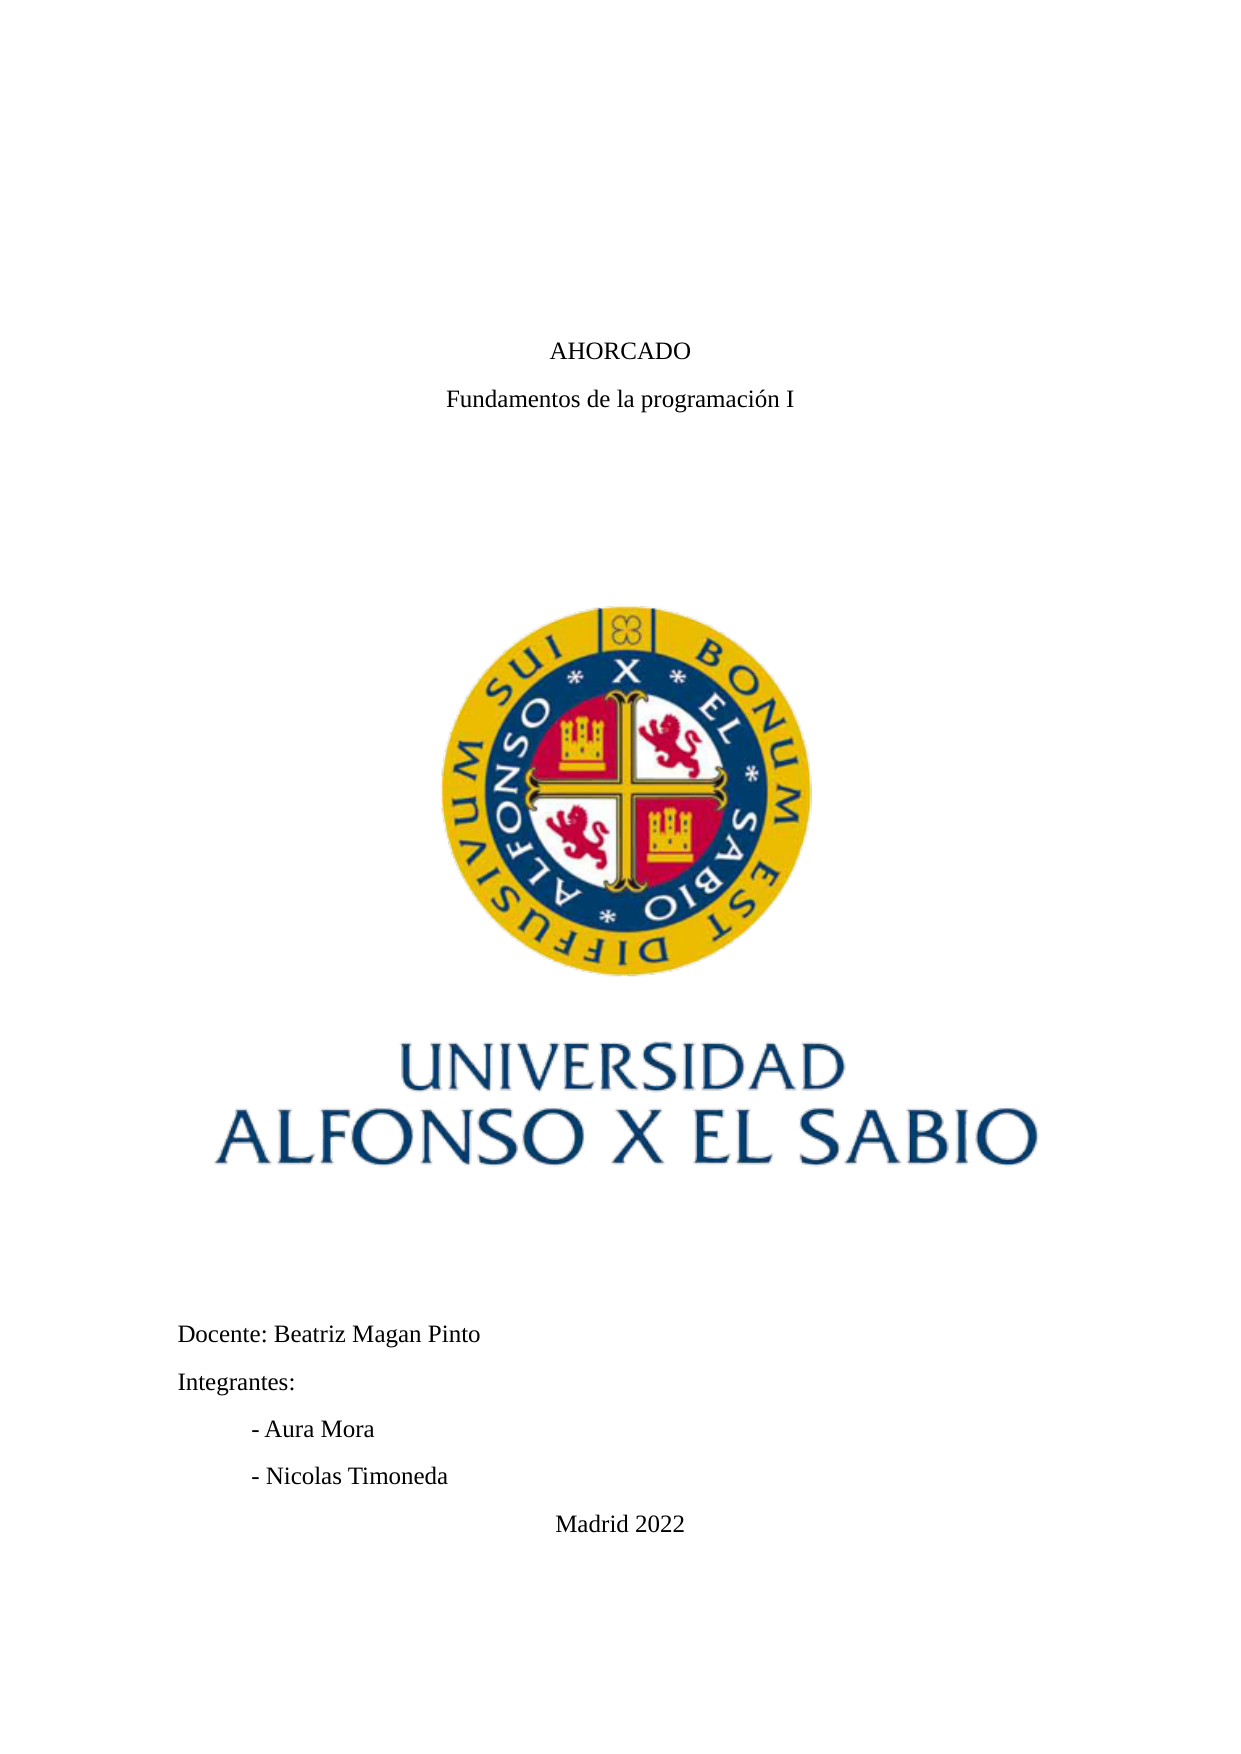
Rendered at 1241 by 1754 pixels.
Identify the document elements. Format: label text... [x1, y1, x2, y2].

text Madrid 2022 [177, 1509, 1063, 1538]
text Docente: Beatriz Magan Pinto [177, 1319, 1063, 1348]
text Integrantes: [177, 1367, 1063, 1395]
text AHORCADO [177, 336, 1063, 365]
text Fundamentos de la programación I [177, 384, 1063, 412]
text - Aura Mora [177, 1414, 1063, 1443]
text - Nicolas Timoneda [177, 1461, 1063, 1490]
